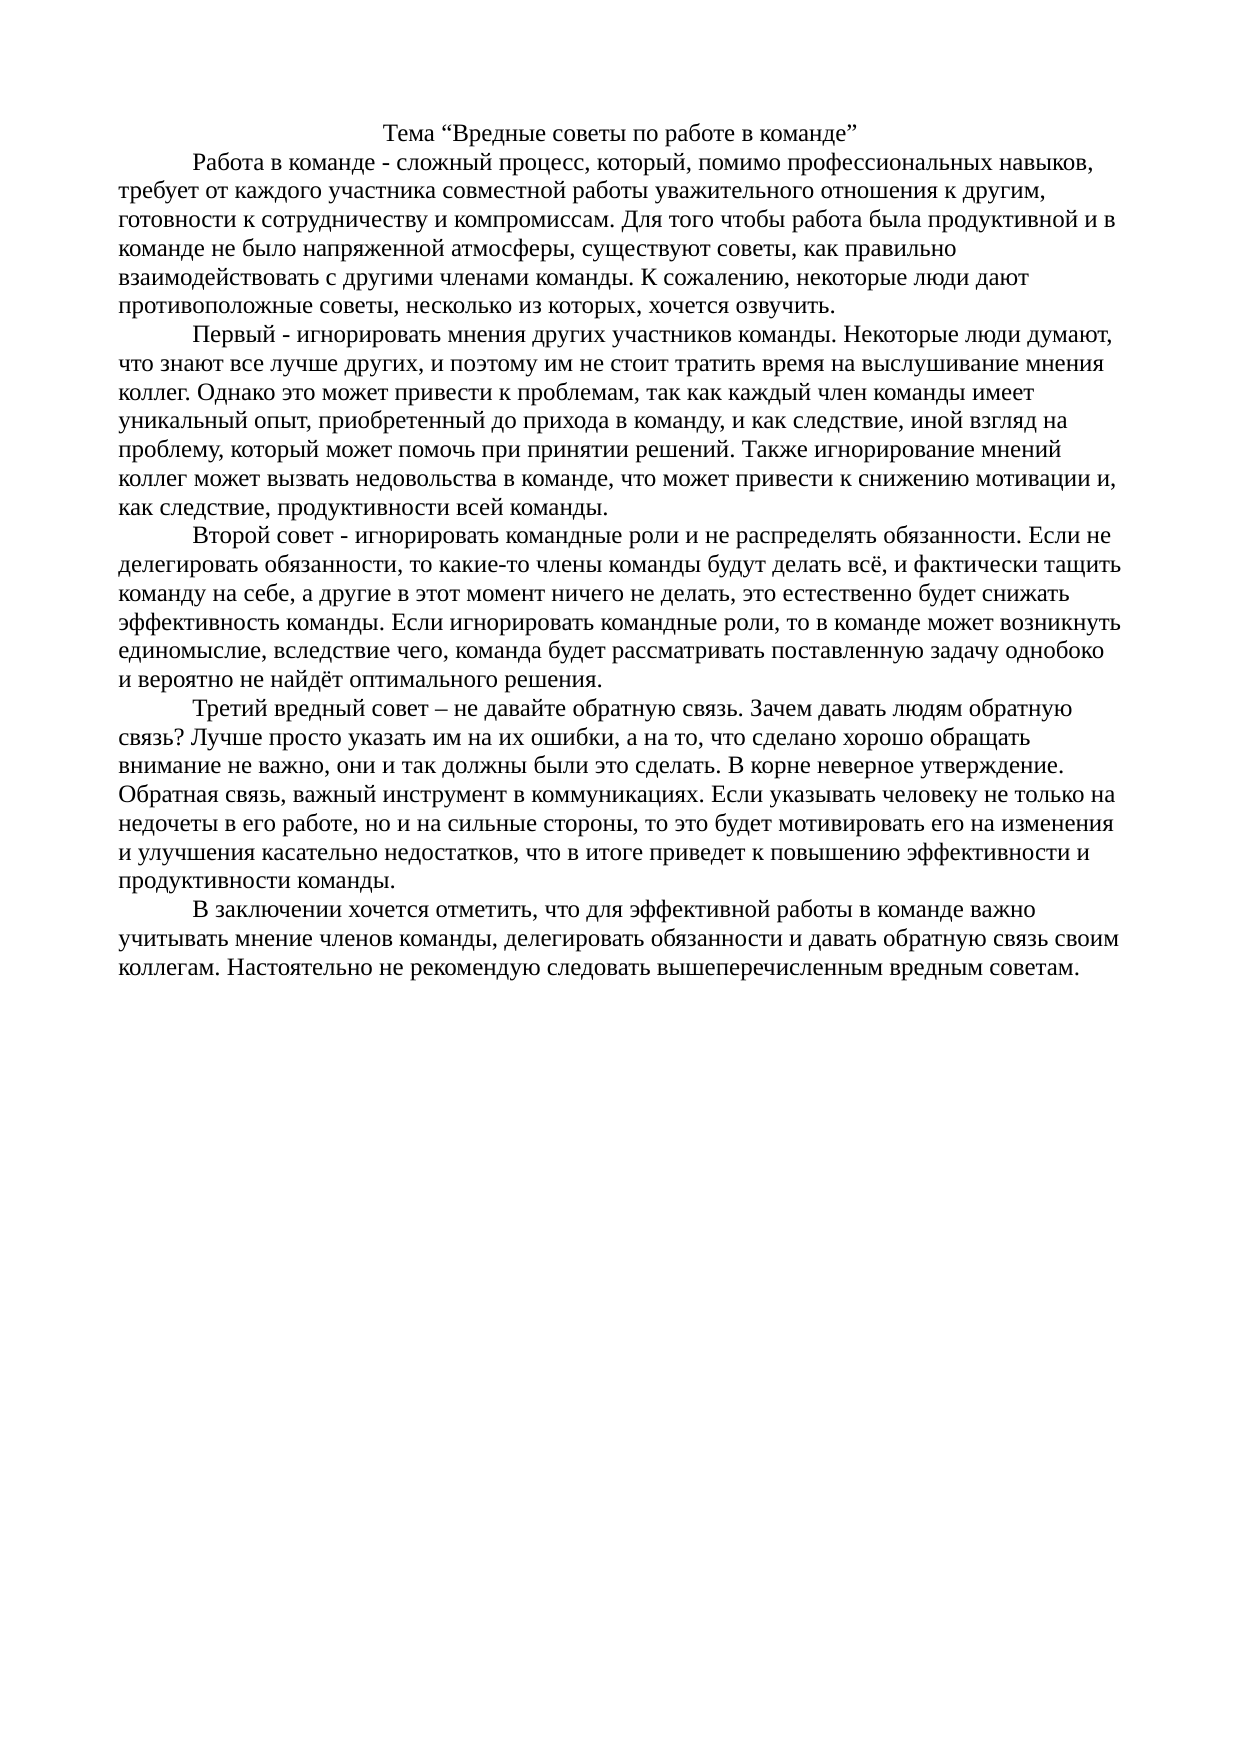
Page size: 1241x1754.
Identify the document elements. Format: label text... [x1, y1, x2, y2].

text Тема “Вредные советы по работе в команде” [118, 118, 1122, 147]
text Третий вредный совет – не давайте обратную связь. Зачем давать людям обратную связь? Лучше просто указать им на их ошибки, а на то, что сделано хорошо обращать внимание не важно, они и так должны были это сделать. В корне неверное утверждение. Обратная связь, важный инструмент в коммуникациях. Если указывать человеку не только на недочеты в его работе, но и на сильные стороны, то это будет мотивировать его на изменения и улучшения касательно недостатков, что в итоге приведет к повышению эффективности и продуктивности команды. [118, 693, 1122, 894]
text Второй совет - игнорировать командные роли и не распределять обязанности. Если не делегировать обязанности, то какие-то члены команды будут делать всё, и фактически тащить команду на себе, а другие в этот момент ничего не делать, это естественно будет снижать эффективность команды. Если игнорировать командные роли, то в команде может возникнуть единомыслие, вследствие чего, команда будет рассматривать поставленную задачу однобоко и вероятно не найдёт оптимального решения. [118, 521, 1122, 693]
text Первый - игнорировать мнения других участников команды. Некоторые люди думают, что знают все лучше других, и поэтому им не стоит тратить время на выслушивание мнения коллег. Однако это может привести к проблемам, так как каждый член команды имеет уникальный опыт, приобретенный до прихода в команду, и как следствие, иной взгляд на проблему, который может помочь при принятии решений. Также игнорирование мнений коллег может вызвать недовольства в команде, что может привести к снижению мотивации и, как следствие, продуктивности всей команды. [118, 319, 1122, 521]
text В заключении хочется отметить, что для эффективной работы в команде важно учитывать мнение членов команды, делегировать обязанности и давать обратную связь своим коллегам. Настоятельно не рекомендую следовать вышеперечисленным вредным советам. [118, 894, 1122, 981]
text Работа в команде - сложный процесс, который, помимо профессиональных навыков, требует от каждого участника совместной работы уважительного отношения к другим, готовности к сотрудничеству и компромиссам. Для того чтобы работа была продуктивной и в команде не было напряженной атмосферы, существуют советы, как правильно взаимодействовать с другими членами команды. К сожалению, некоторые люди дают противоположные советы, несколько из которых, хочется озвучить. [118, 147, 1122, 319]
